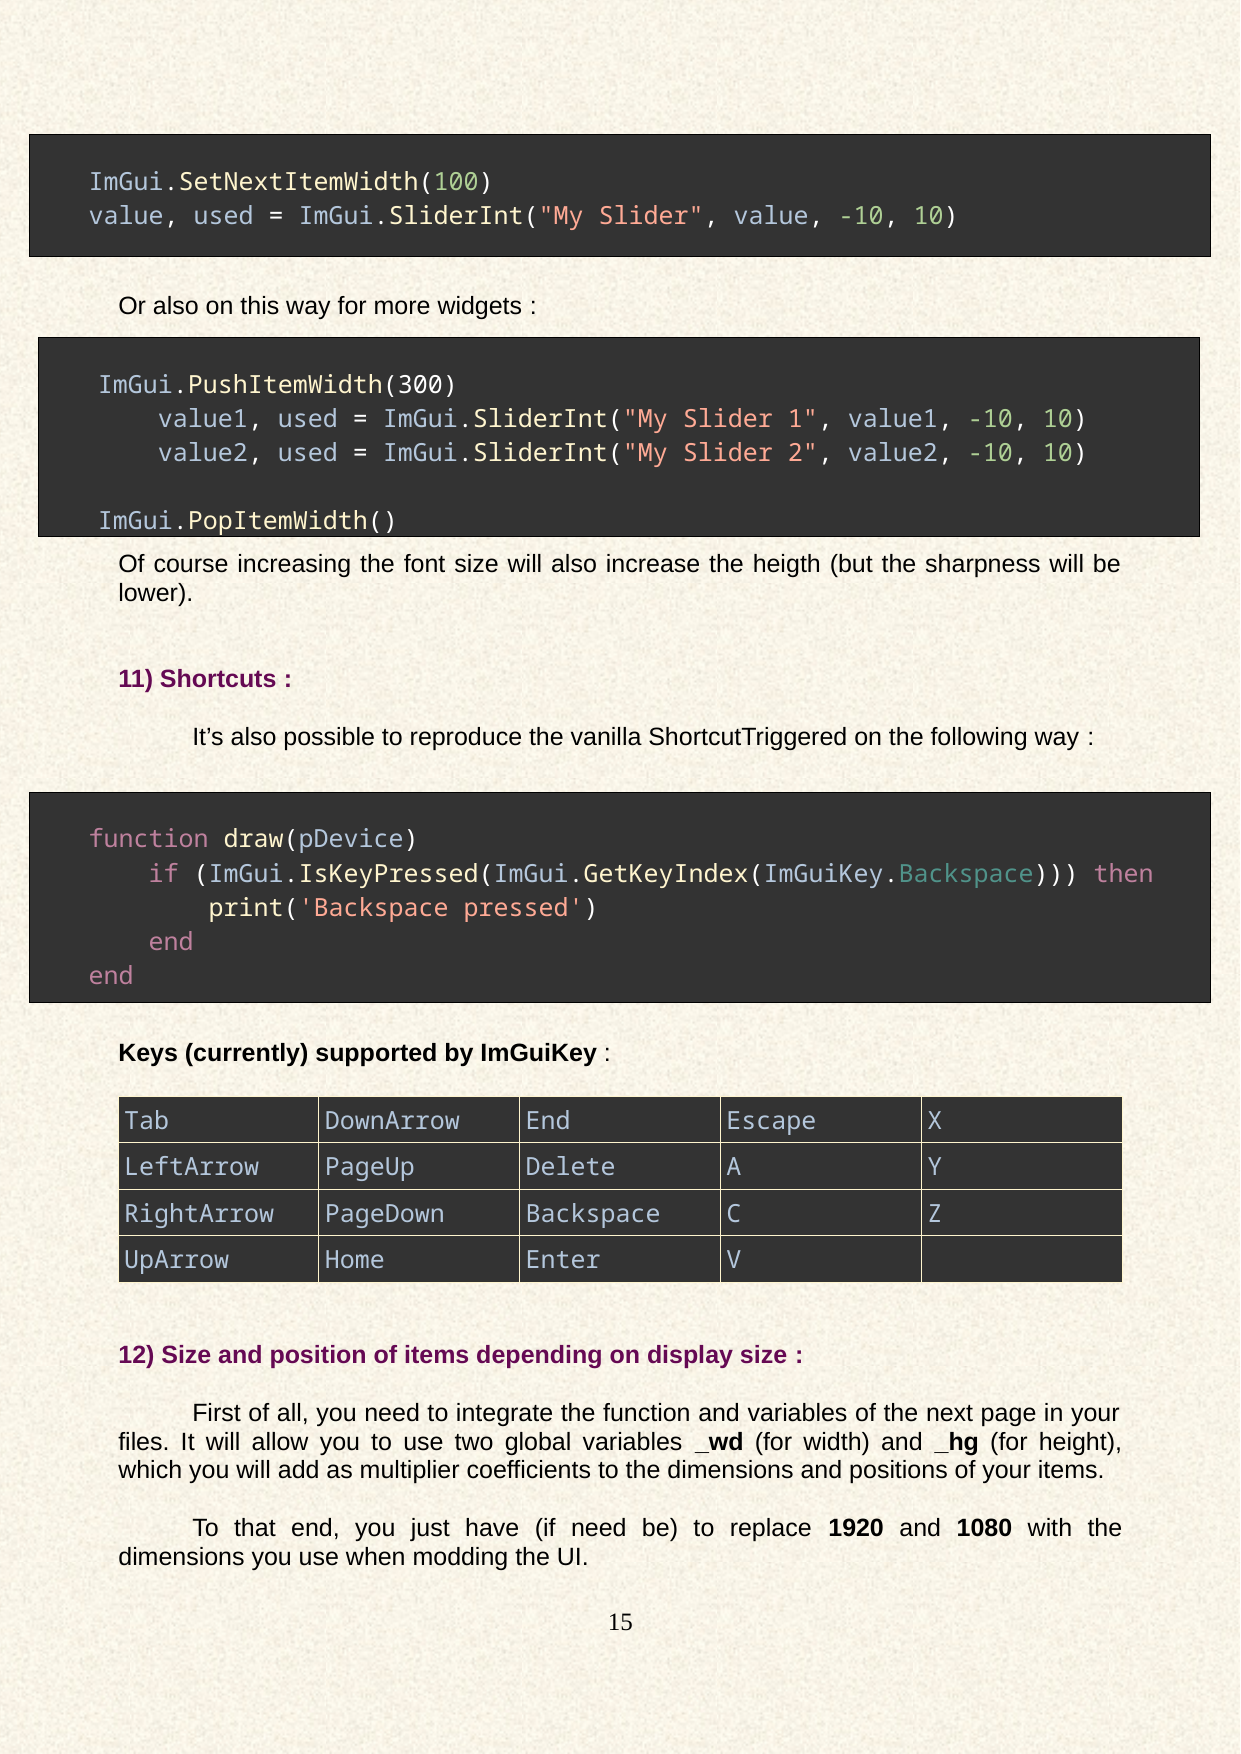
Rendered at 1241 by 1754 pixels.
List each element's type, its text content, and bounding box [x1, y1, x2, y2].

table_header Tab [119, 1097, 318, 1142]
table_cell [922, 1236, 1122, 1282]
text Or also on this way for more widgets : [118, 291, 1122, 319]
text It’s also possible to reproduce the vanilla ShortcutTriggered on the following way : [118, 722, 1122, 751]
table_cell Delete [520, 1143, 720, 1189]
table_header DownArrow [319, 1097, 519, 1142]
text First of all, you need to integrate the function and variables of the next page in your files. It will allow you to use two global variables _wd (for width) and _hg (for height), which you will add as multiplier coefficients to the dimensions and positions of your items. [118, 1398, 1122, 1484]
table_cell Z [922, 1190, 1122, 1235]
table_cell UpArrow [119, 1236, 318, 1282]
text To that end, you just have (if need be) to replace 1920 and 1080 with the dimensions you use when modding the UI. [118, 1513, 1122, 1571]
table_cell V [721, 1236, 921, 1282]
table_header Escape [721, 1097, 921, 1142]
text Keys (currently) supported by ImGuiKey : [118, 1038, 1122, 1067]
table_cell Enter [520, 1236, 720, 1282]
table_cell PageDown [319, 1190, 519, 1235]
text 12) Size and position of items depending on display size : [118, 1341, 1122, 1369]
picture [0, 0, 1241, 1754]
table_cell Backspace [520, 1190, 720, 1235]
table_cell C [721, 1190, 921, 1235]
table_cell RightArrow [119, 1190, 318, 1235]
table_header X [922, 1097, 1122, 1142]
text 11) Shortcuts : [118, 664, 1122, 693]
table_cell Y [922, 1143, 1122, 1189]
table_cell LeftArrow [119, 1143, 318, 1189]
text Of course increasing the font size will also increase the heigth (but the sharpness will be lower). [118, 549, 1122, 607]
table_header End [520, 1097, 720, 1142]
table_cell PageUp [319, 1143, 519, 1189]
table_cell A [721, 1143, 921, 1189]
table_cell Home [319, 1236, 519, 1282]
